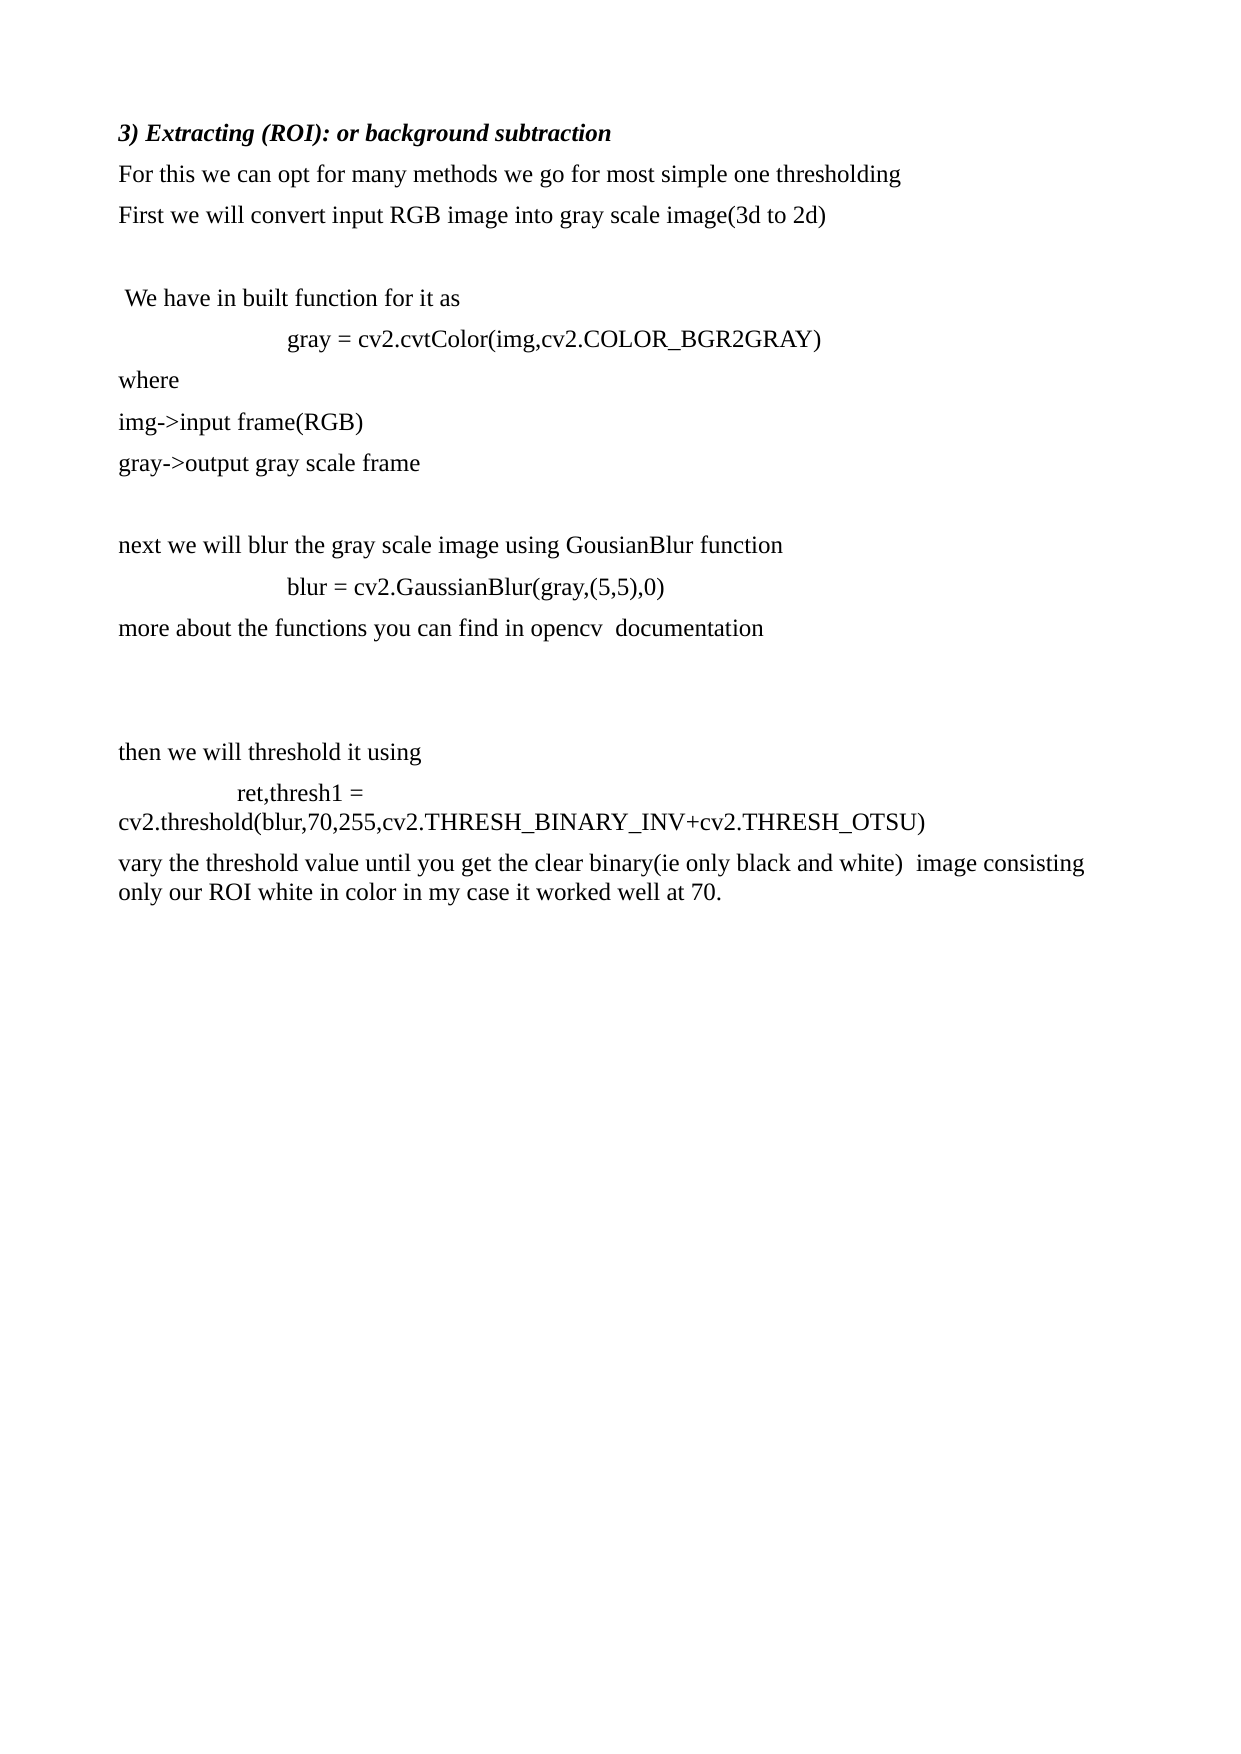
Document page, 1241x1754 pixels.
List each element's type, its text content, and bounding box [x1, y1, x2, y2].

text gray = cv2.cvtColor(img,cv2.COLOR_BGR2GRAY) [118, 324, 1122, 353]
text vary the threshold value until you get the clear binary(ie only black and white) image consisting only our ROI white in color in my case it worked well at 70. [118, 848, 1122, 906]
text then we will threshold it using [118, 737, 1122, 766]
text img->input frame(RGB) [118, 407, 1122, 436]
text First we will convert input RGB image into gray scale image(3d to 2d) [118, 201, 1122, 229]
text ret,thresh1 = cv2.threshold(blur,70,255,cv2.THRESH_BINARY_INV+cv2.THRESH_OTSU) [118, 778, 1122, 836]
text blur = cv2.GaussianBlur(gray,(5,5),0) [118, 572, 1122, 601]
text For this we can opt for many methods we go for most simple one thresholding [118, 159, 1122, 188]
text more about the functions you can find in opencv documentation [118, 613, 1122, 642]
text where [118, 366, 1122, 394]
text next we will blur the gray scale image using GousianBlur function [118, 531, 1122, 559]
text We have in built function for it as [118, 283, 1122, 312]
text 3) Extracting (ROI): or background subtraction [118, 118, 1122, 147]
text gray->output gray scale frame [118, 448, 1122, 477]
